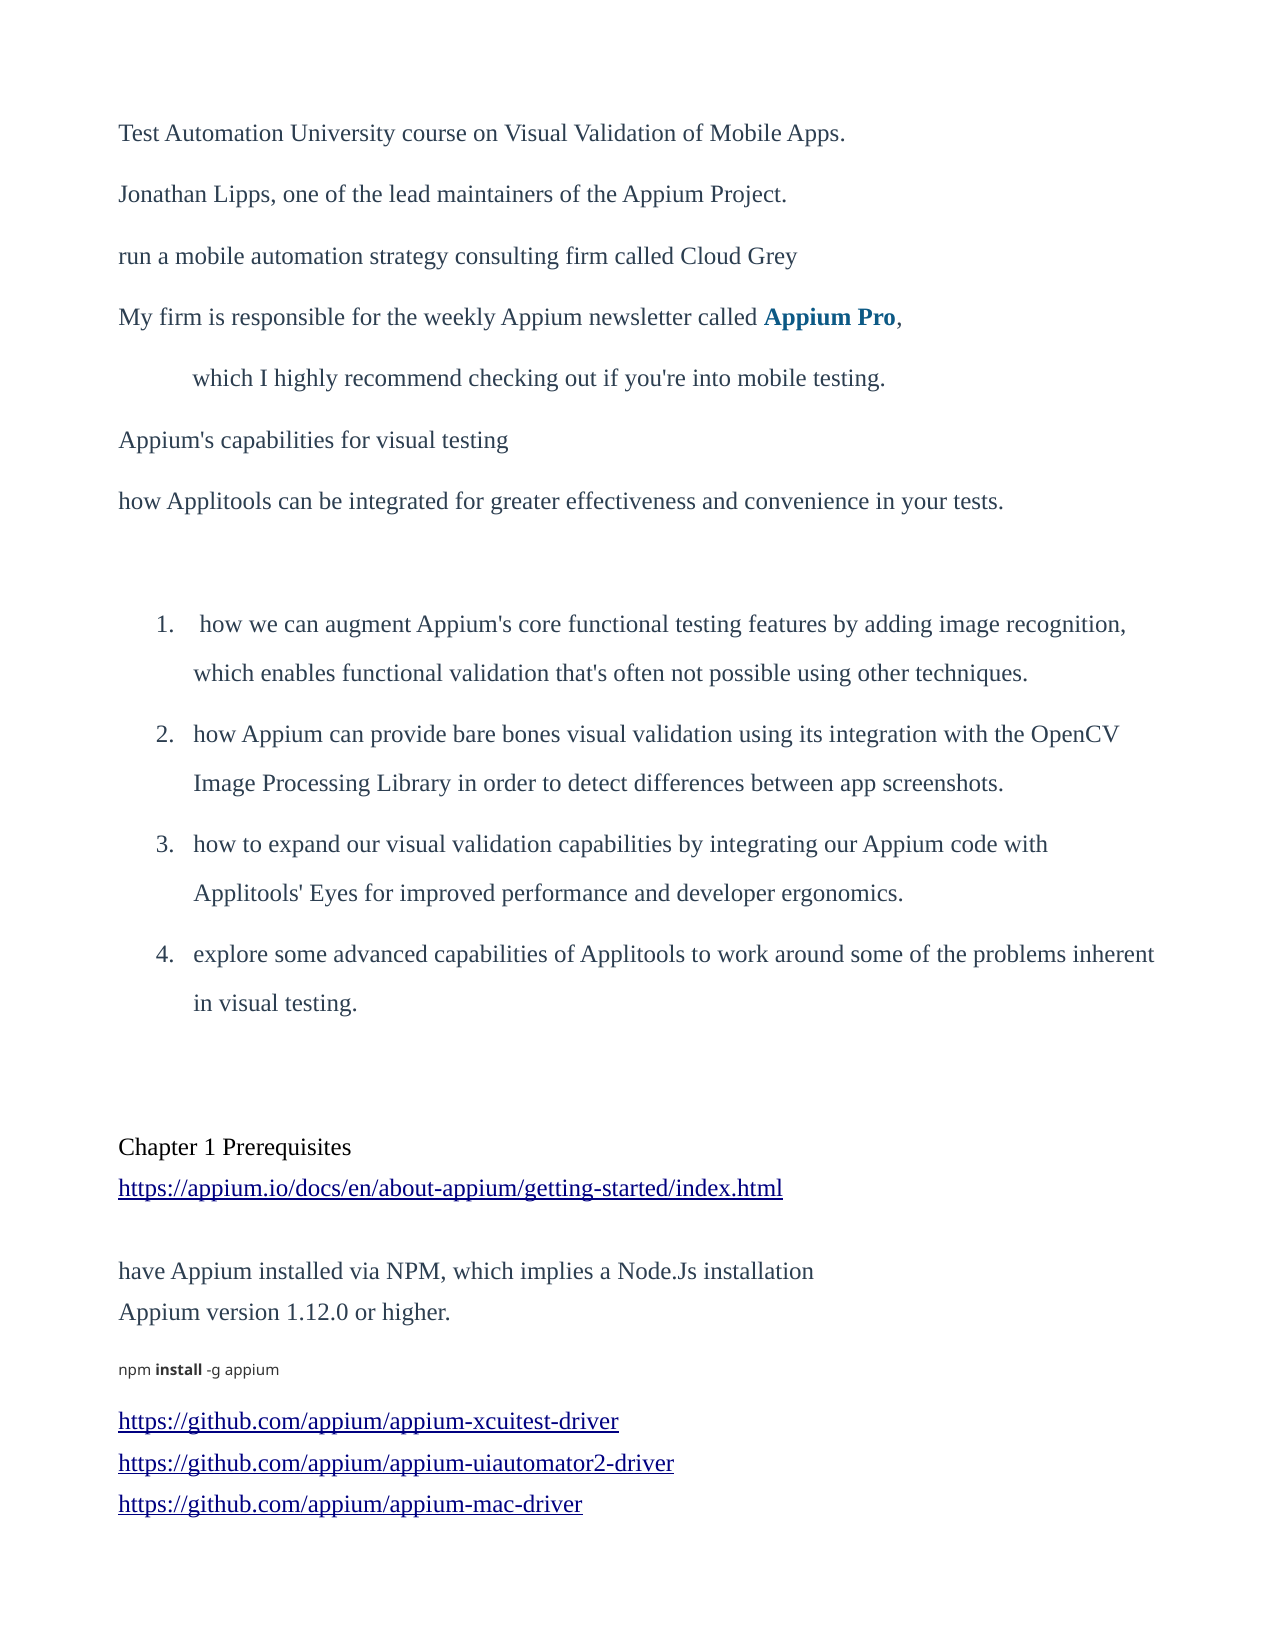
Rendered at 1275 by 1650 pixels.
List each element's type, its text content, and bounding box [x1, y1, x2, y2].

text Appium version 1.12.0 or higher. [118, 1297, 1157, 1326]
text https://github.com/appium/appium-mac-driver [118, 1489, 1157, 1518]
text https://github.com/appium/appium-xcuitest-driver [118, 1406, 1157, 1435]
text Test Automation University course on Visual Validation of Mobile Apps. [118, 118, 1157, 147]
text npm install -g appium [118, 1359, 1157, 1379]
text Jonathan Lipps, one of the lead maintainers of the Appium Project. [118, 179, 1157, 208]
text Appium's capabilities for visual testing [118, 425, 1157, 454]
list explore some advanced capabilities of Applitools to work around some of the problems inherent in visual testing. [156, 939, 1157, 1017]
list how to expand our visual validation capabilities by integrating our Appium code with Applitools' Eyes for improved performance and developer ergonomics. [156, 829, 1157, 907]
text https://github.com/appium/appium-uiautomator2-driver [118, 1448, 1157, 1476]
text My firm is responsible for the weekly Appium newsletter called Appium Pro, [118, 302, 1157, 331]
text https://appium.io/docs/en/about-appium/getting-started/index.html [118, 1173, 1157, 1202]
text which I highly recommend checking out if you're into mobile testing. [118, 363, 1157, 392]
list how we can augment Appium's core functional testing features by adding image recognition, which enables functional validation that's often not possible using other techniques. [156, 609, 1157, 687]
list how Appium can provide bare bones visual validation using its integration with the OpenCV Image Processing Library in order to detect differences between app screenshots. [156, 719, 1157, 797]
text how Applitools can be integrated for greater effectiveness and convenience in your tests. [118, 486, 1157, 515]
text have Appium installed via NPM, which implies a Node.Js installation [118, 1256, 1157, 1285]
text Chapter 1 Prerequisites [118, 1132, 1157, 1161]
text run a mobile automation strategy consulting firm called Cloud Grey [118, 241, 1157, 269]
